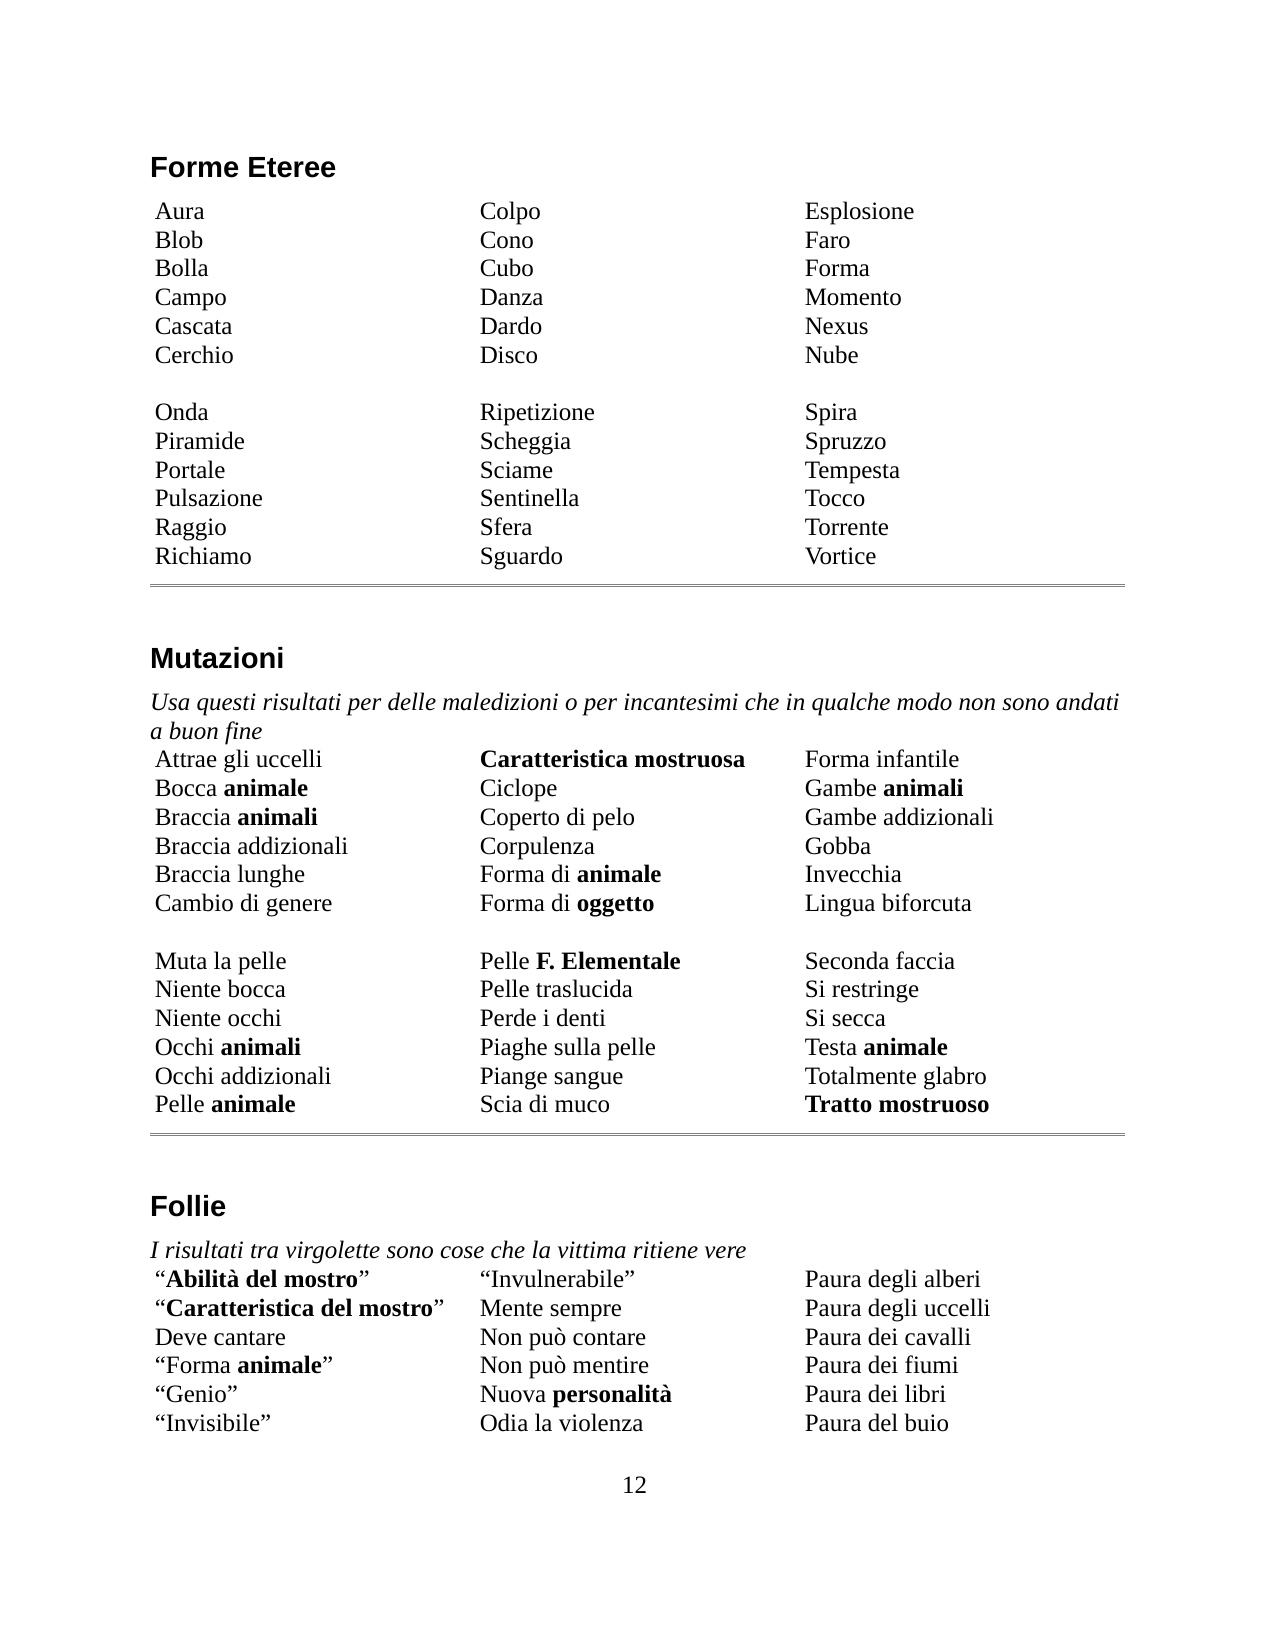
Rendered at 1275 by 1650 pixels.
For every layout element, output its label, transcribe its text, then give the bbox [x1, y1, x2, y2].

table_cell [800, 917, 1125, 946]
table_cell Pulsazione [150, 484, 475, 512]
table_cell [150, 917, 475, 946]
table_cell [800, 369, 1125, 397]
table_cell Raggio [150, 512, 475, 541]
table_header “Abilità del mostro” [150, 1264, 475, 1293]
table_header Caratteristica mostruosa [475, 745, 800, 773]
table_cell Niente occhi [150, 1003, 475, 1032]
table_cell Torrente [800, 512, 1125, 541]
table_cell Campo [150, 282, 475, 311]
table_cell Spira [800, 397, 1125, 426]
table_cell Deve cantare [150, 1322, 475, 1350]
table_cell Bocca animale [150, 773, 475, 802]
table_cell Gambe animali [800, 773, 1125, 802]
table_cell Braccia animali [150, 802, 475, 831]
table_cell Scheggia [475, 426, 800, 455]
table_cell Sguardo [475, 541, 800, 570]
table_cell Piramide [150, 426, 475, 455]
table_cell [475, 369, 800, 397]
table_cell “Forma animale” [150, 1350, 475, 1379]
table_header Attrae gli uccelli [150, 745, 475, 773]
table_cell Blob [150, 225, 475, 253]
table_cell Nexus [800, 311, 1125, 340]
table_cell Lingua biforcuta [800, 888, 1125, 917]
table_cell Cono [475, 225, 800, 253]
table_cell Testa animale [800, 1032, 1125, 1061]
table_cell Cascata [150, 311, 475, 340]
table_header Aura [150, 196, 475, 225]
table_cell “Invisibile” [150, 1408, 475, 1437]
table_cell Ciclope [475, 773, 800, 802]
table_cell Muta la pelle [150, 946, 475, 974]
table_cell Cerchio [150, 340, 475, 368]
subtitle Forme Eteree [150, 150, 1125, 183]
table_header Paura degli alberi [800, 1264, 1125, 1293]
table_cell Pelle traslucida [475, 975, 800, 1003]
table_cell Portale [150, 455, 475, 483]
table_cell Onda [150, 397, 475, 426]
table_cell Piaghe sulla pelle [475, 1032, 800, 1061]
table_cell Braccia lunghe [150, 860, 475, 888]
table_cell Paura dei fiumi [800, 1350, 1125, 1379]
table_cell Non può contare [475, 1322, 800, 1350]
table_cell [150, 369, 475, 397]
table_cell Occhi animali [150, 1032, 475, 1061]
table_cell Seconda faccia [800, 946, 1125, 974]
table_cell Tempesta [800, 455, 1125, 483]
table_cell Faro [800, 225, 1125, 253]
table_cell Gambe addizionali [800, 802, 1125, 831]
table_cell Perde i denti [475, 1003, 800, 1032]
table_cell Coperto di pelo [475, 802, 800, 831]
table_cell Vortice [800, 541, 1125, 570]
table_cell Paura dei cavalli [800, 1322, 1125, 1350]
table_cell Forma [800, 254, 1125, 282]
table_cell “Caratteristica del mostro” [150, 1293, 475, 1322]
table_cell Occhi addizionali [150, 1061, 475, 1089]
table_cell Forma di oggetto [475, 888, 800, 917]
table_cell Paura degli uccelli [800, 1293, 1125, 1322]
table_cell Richiamo [150, 541, 475, 570]
table_cell Corpulenza [475, 831, 800, 859]
table_cell Disco [475, 340, 800, 368]
table_cell Momento [800, 282, 1125, 311]
text I risultati tra virgolette sono cose che la vittima ritiene vere [150, 1235, 1125, 1264]
table_cell Tocco [800, 484, 1125, 512]
table_cell Sfera [475, 512, 800, 541]
table_cell Nuova personalità [475, 1379, 800, 1408]
table_cell Dardo [475, 311, 800, 340]
table_cell Bolla [150, 254, 475, 282]
table_cell Sentinella [475, 484, 800, 512]
table_cell [475, 917, 800, 946]
table_cell Braccia addizionali [150, 831, 475, 859]
table_cell “Genio” [150, 1379, 475, 1408]
table_header Esplosione [800, 196, 1125, 225]
table_cell Forma di animale [475, 860, 800, 888]
table_cell Pelle F. Elementale [475, 946, 800, 974]
table_cell Totalmente glabro [800, 1061, 1125, 1089]
table_cell Invecchia [800, 860, 1125, 888]
table_cell Pelle animale [150, 1090, 475, 1118]
table_cell Ripetizione [475, 397, 800, 426]
table_cell Cambio di genere [150, 888, 475, 917]
table_header Colpo [475, 196, 800, 225]
table_cell Danza [475, 282, 800, 311]
table_cell Sciame [475, 455, 800, 483]
table_cell Gobba [800, 831, 1125, 859]
table_cell Scia di muco [475, 1090, 800, 1118]
table_cell Nube [800, 340, 1125, 368]
table_cell Mente sempre [475, 1293, 800, 1322]
table_cell Si secca [800, 1003, 1125, 1032]
table_cell Spruzzo [800, 426, 1125, 455]
table_cell Niente bocca [150, 975, 475, 1003]
table_cell Paura dei libri [800, 1379, 1125, 1408]
table_cell Si restringe [800, 975, 1125, 1003]
table_cell Odia la violenza [475, 1408, 800, 1437]
table_cell Paura del buio [800, 1408, 1125, 1437]
subtitle Follie [150, 1189, 1125, 1223]
table_header Forma infantile [800, 745, 1125, 773]
table_cell Piange sangue [475, 1061, 800, 1089]
table_header “Invulnerabile” [475, 1264, 800, 1293]
table_cell Cubo [475, 254, 800, 282]
table_cell Non può mentire [475, 1350, 800, 1379]
subtitle Mutazioni [150, 641, 1125, 674]
table_cell Tratto mostruoso [800, 1090, 1125, 1118]
text Usa questi risultati per delle maledizioni o per incantesimi che in qualche modo non sono andati a buon fine [150, 687, 1125, 744]
